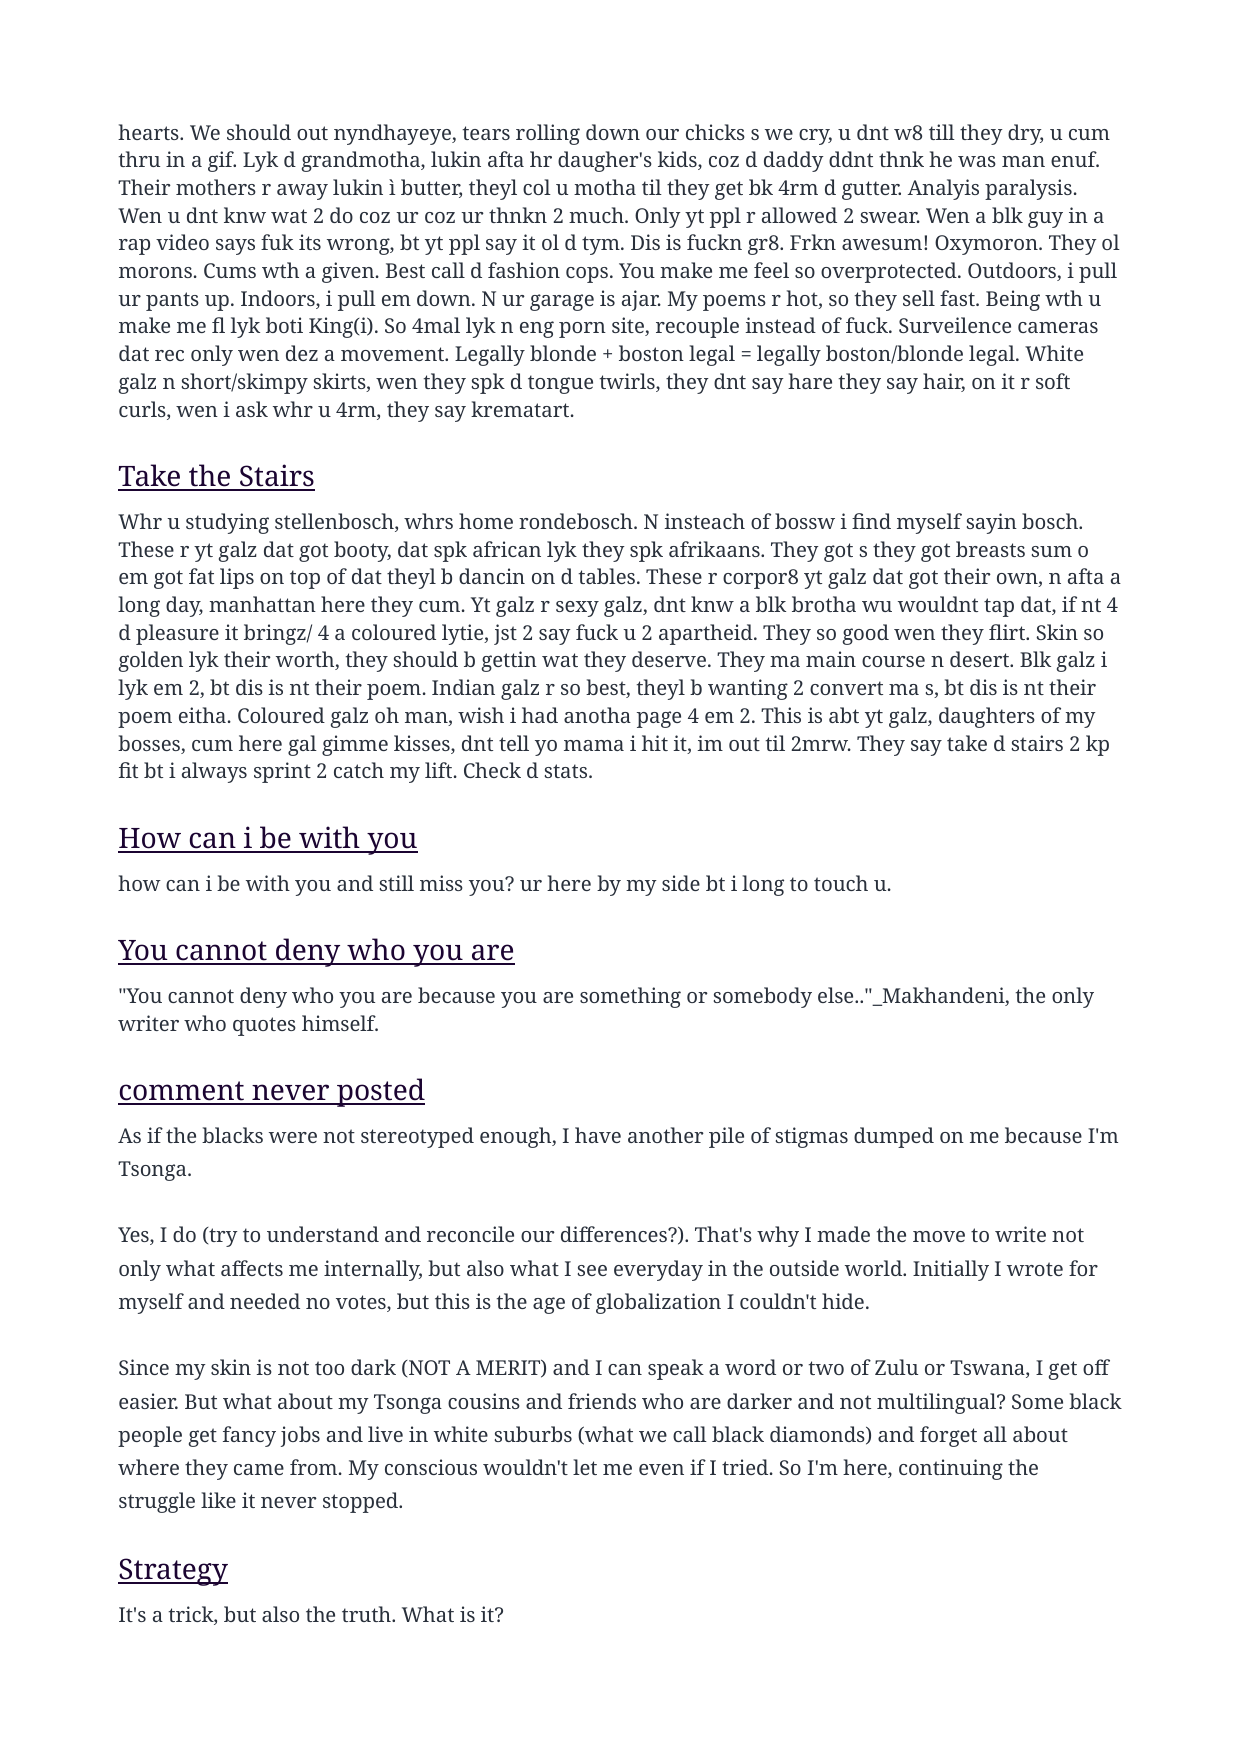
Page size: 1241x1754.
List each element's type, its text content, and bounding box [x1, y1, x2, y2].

text how can i be with you and still miss you? ur here by my side bt i long to touch u. [118, 869, 1122, 897]
subtitle How can i be with you [118, 818, 1122, 857]
subtitle Strategy [118, 1549, 1122, 1588]
text Whr u studying stellenbosch, whrs home rondebosch. N insteach of bossw i find myself sayin bosch. These r yt galz dat got booty, dat spk african lyk they spk afrikaans. They got s they got breasts sum o em got fat lips on top of dat theyl b dancin on d tables. These r corpor8 yt galz dat got their own, n afta a long day, manhattan here they cum. Yt galz r sexy galz, dnt knw a blk brotha wu wouldnt tap dat, if nt 4 d pleasure it bringz/ 4 a coloured lytie, jst 2 say fuck u 2 apartheid. They so good wen they flirt. Skin so golden lyk their worth, they should b gettin wat they deserve. They ma main course n desert. Blk galz i lyk em 2, bt dis is nt their poem. Indian galz r so best, theyl b wanting 2 convert ma s, bt dis is nt their poem eitha. Coloured galz oh man, wish i had anotha page 4 em 2. This is abt yt galz, daughters of my bosses, cum here gal gimme kisses, dnt tell yo mama i hit it, im out til 2mrw. They say take d stairs 2 kp fit bt i always sprint 2 catch my lift. Check d stats. [118, 507, 1122, 784]
text "You cannot deny who you are because you are something or somebody else.."_Makhandeni, the only writer who quotes himself. [118, 981, 1122, 1037]
text It's a trick, but also the truth. What is it? [118, 1600, 1122, 1628]
subtitle You cannot deny who you are [118, 931, 1122, 969]
text hearts. We should out nyndhayeye, tears rolling down our chicks s we cry, u dnt w8 till they dry, u cum thru in a gif. Lyk d grandmotha, lukin afta hr daugher's kids, coz d daddy ddnt thnk he was man enuf. Their mothers r away lukin ì butter, theyl col u motha til they get bk 4rm d gutter. Analyis paralysis. Wen u dnt knw wat 2 do coz ur coz ur thnkn 2 much. Only yt ppl r allowed 2 swear. Wen a blk guy in a rap video says fuk its wrong, bt yt ppl say it ol d tym. Dis is fuckn gr8. Frkn awesum! Oxymoron. They ol morons. Cums wth a given. Best call d fashion cops. You make me feel so overprotected. Outdoors, i pull ur pants up. Indoors, i pull em down. N ur garage is ajar. My poems r hot, so they sell fast. Being wth u make me fl lyk boti King(i). So 4mal lyk n eng porn site, recouple instead of fuck. Surveilence cameras dat rec only wen dez a movement. Legally blonde + boston legal = legally boston/blonde legal. White galz n short/skimpy skirts, wen they spk d tongue twirls, they dnt say hare they say hair, on it r soft curls, wen i ask whr u 4rm, they say krematart. [118, 118, 1122, 423]
subtitle Take the Stairs [118, 457, 1122, 495]
text As if the blacks were not stereotyped enough, I have another pile of stigmas dumped on me because I'm Tsonga. Yes, I do (try to understand and reconcile our differences?). That's why I made the move to write not only what affects me internally, but also what I see everyday in the outside world. Initially I wrote for myself and needed no votes, but this is the age of globalization I couldn't hide. Since my skin is not too dark (NOT A MERIT) and I can speak a word or two of Zulu or Tswana, I get off easier. But what about my Tsonga cousins and friends who are darker and not multilingual? Some black people get fancy jobs and live in white suburbs (what we call black diamonds) and forget all about where they came from. My conscious wouldn't let me even if I tried. So I'm here, continuing the struggle like it never stopped. [118, 1121, 1122, 1515]
subtitle comment never posted [118, 1071, 1122, 1109]
